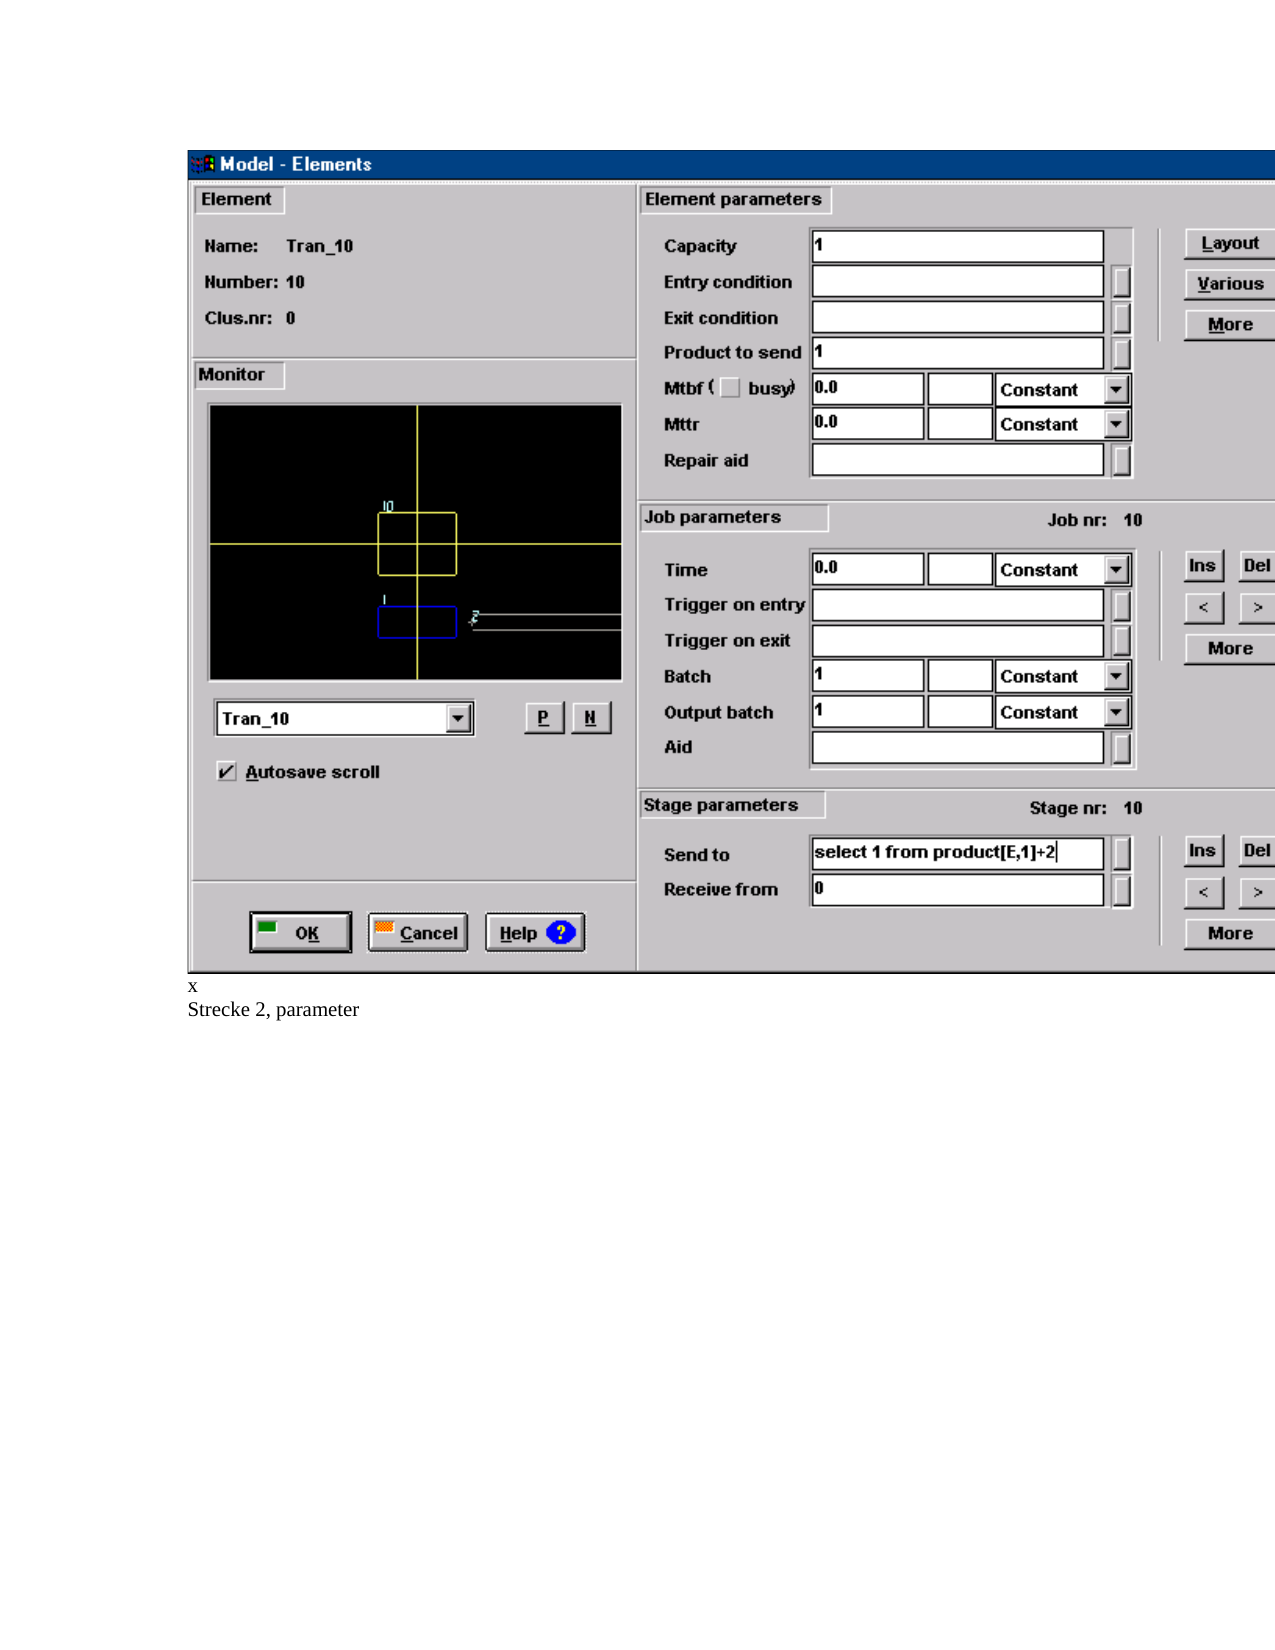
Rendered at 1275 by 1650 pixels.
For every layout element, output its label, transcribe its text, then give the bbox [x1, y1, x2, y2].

text Strecke 2, parameter [187, 997, 1087, 1021]
text x [187, 974, 1087, 997]
